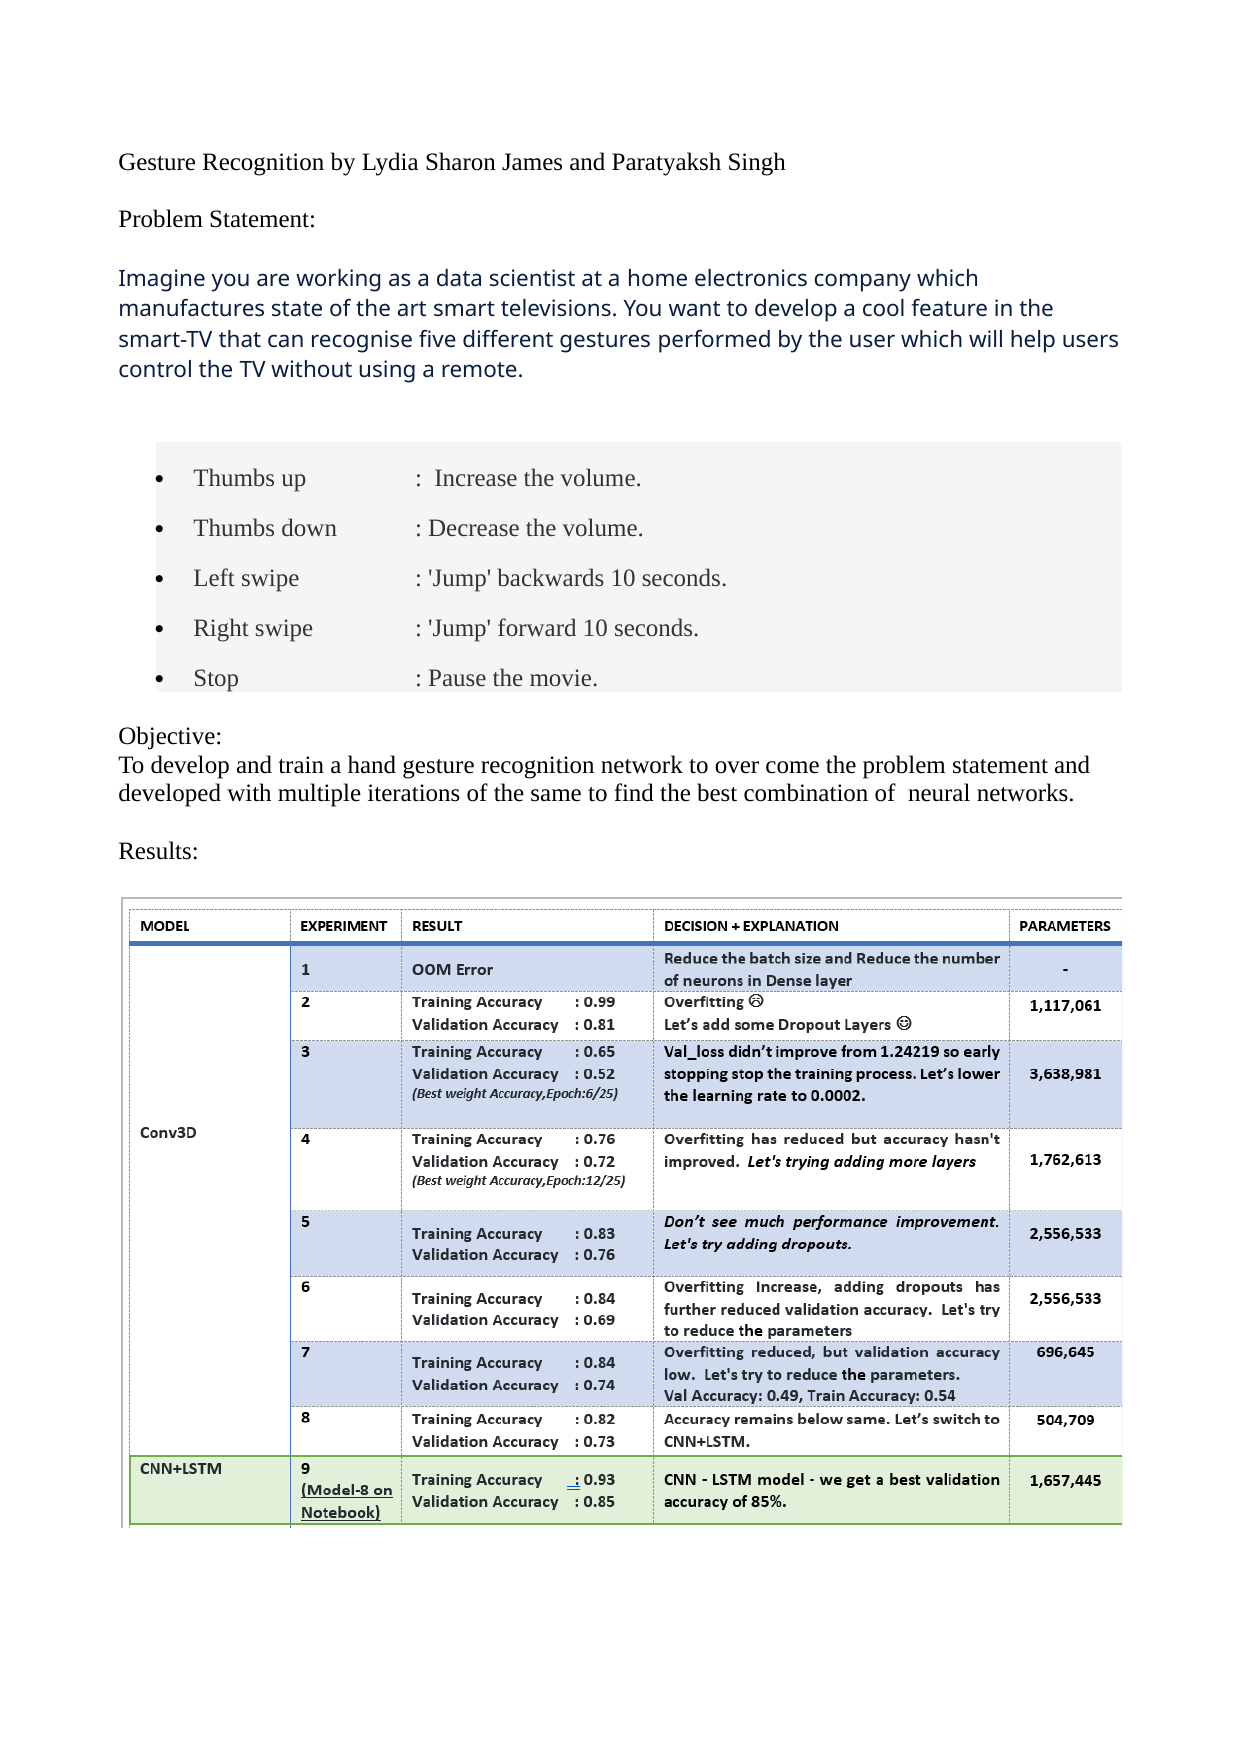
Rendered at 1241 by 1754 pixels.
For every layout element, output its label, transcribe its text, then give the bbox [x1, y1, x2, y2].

list Left swipe : 'Jump' backwards 10 seconds. [156, 542, 1122, 592]
text Gesture Recognition by Lydia Sharon James and Paratyaksh Singh [118, 147, 1122, 176]
list Thumbs down : Decrease the volume. [156, 492, 1122, 542]
picture [118, 893, 1123, 1528]
text Problem Statement: [118, 204, 1122, 233]
text To develop and train a hand gesture recognition network to over come the problem statement and developed with multiple iterations of the same to find the best combination of neural networks. [118, 750, 1122, 807]
list Stop : Pause the movie. [156, 642, 1122, 692]
text Results: [118, 836, 1122, 865]
text Imagine you are working as a data scientist at a home electronics company which manufactures state of the art smart televisions. You want to develop a cool feature in the smart-TV that can recognise five different gestures performed by the user which will help users control the TV without using a remote. [118, 262, 1122, 384]
list Thumbs up : Increase the volume. [156, 442, 1122, 492]
text Objective: [118, 721, 1122, 750]
list Right swipe : 'Jump' forward 10 seconds. [156, 592, 1122, 642]
